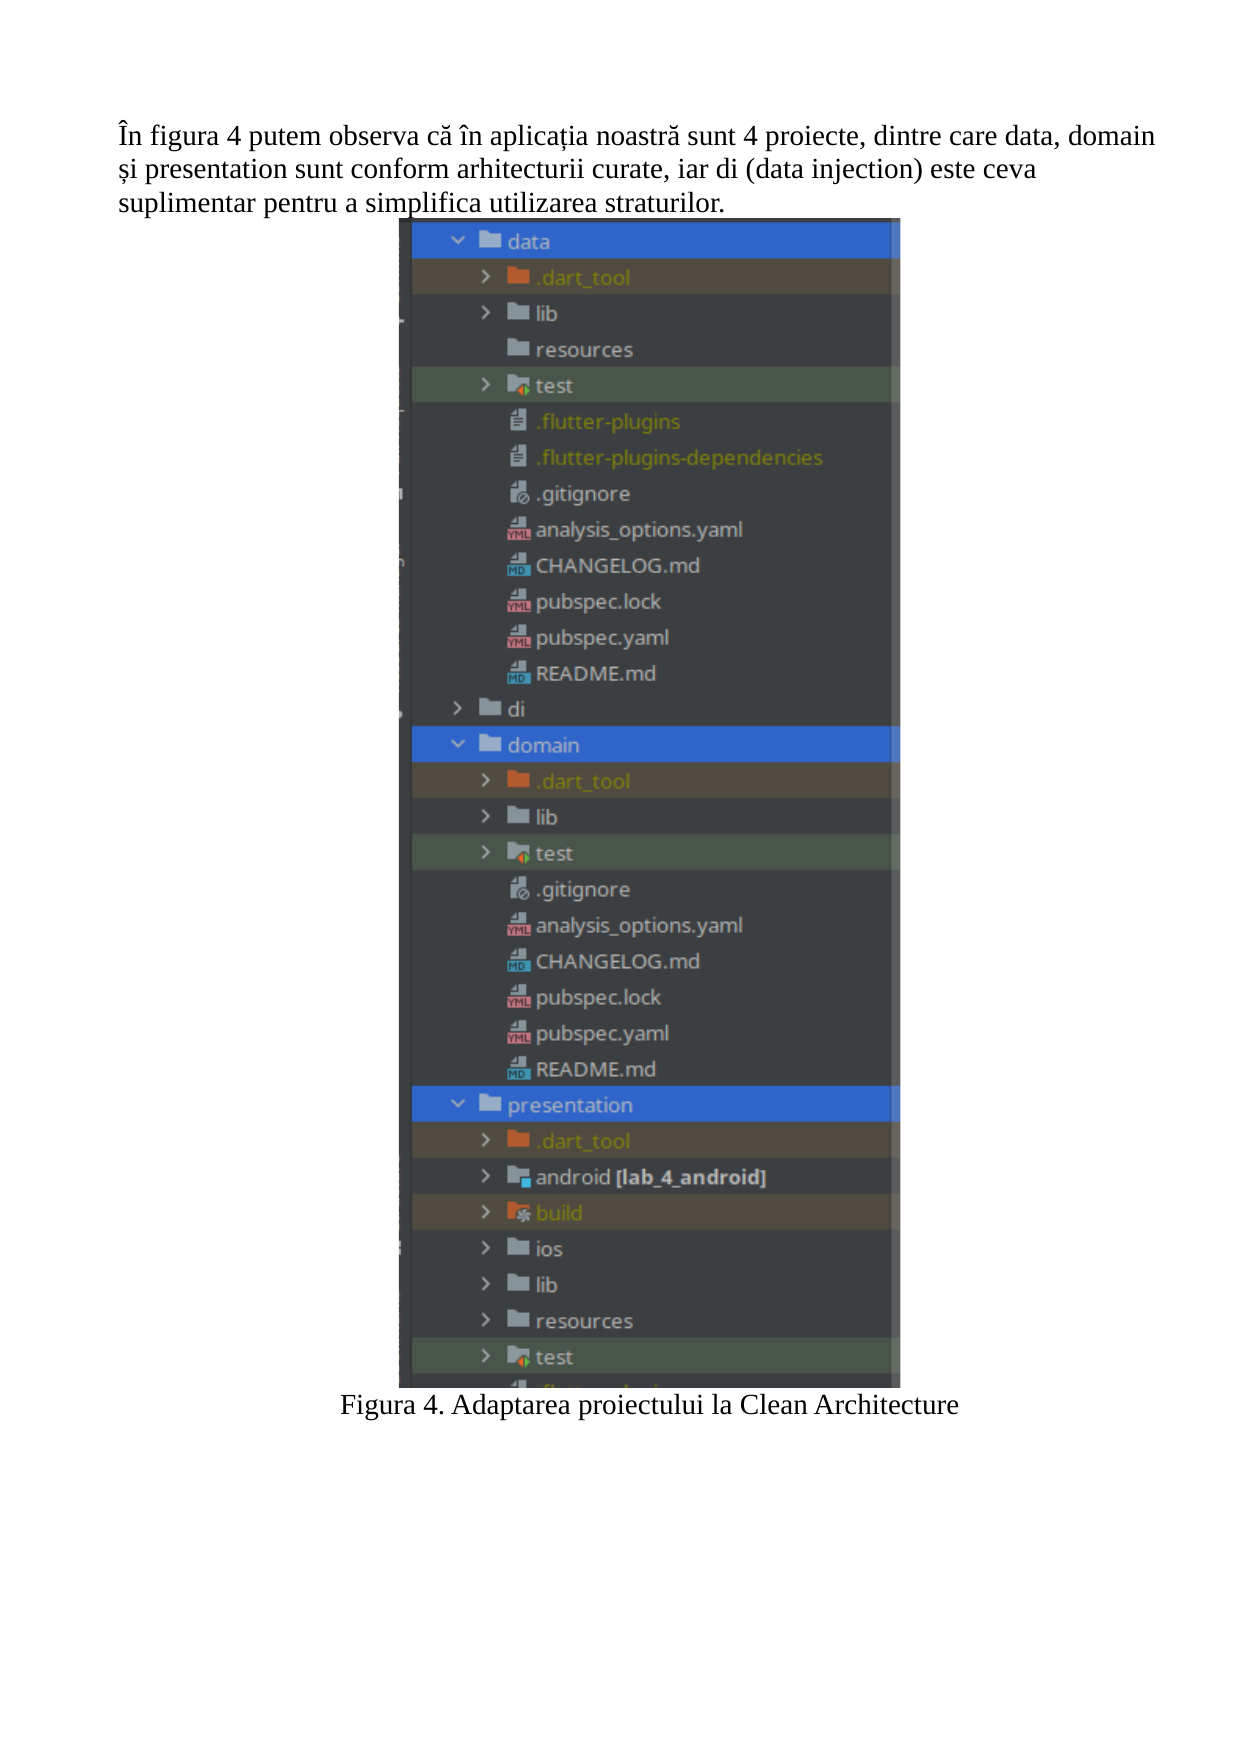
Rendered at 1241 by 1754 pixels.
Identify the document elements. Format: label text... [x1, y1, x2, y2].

picture [398, 218, 901, 1388]
text Figura 4. Adaptarea proiectului la Clean Architecture [118, 1387, 1181, 1421]
text În figura 4 putem observa că în aplicația noastră sunt 4 proiecte, dintre care data, domain și presentation sunt conform arhitecturii curate, iar di (data injection) este ceva suplimentar pentru a simplifica utilizarea straturilor. [118, 118, 1181, 219]
